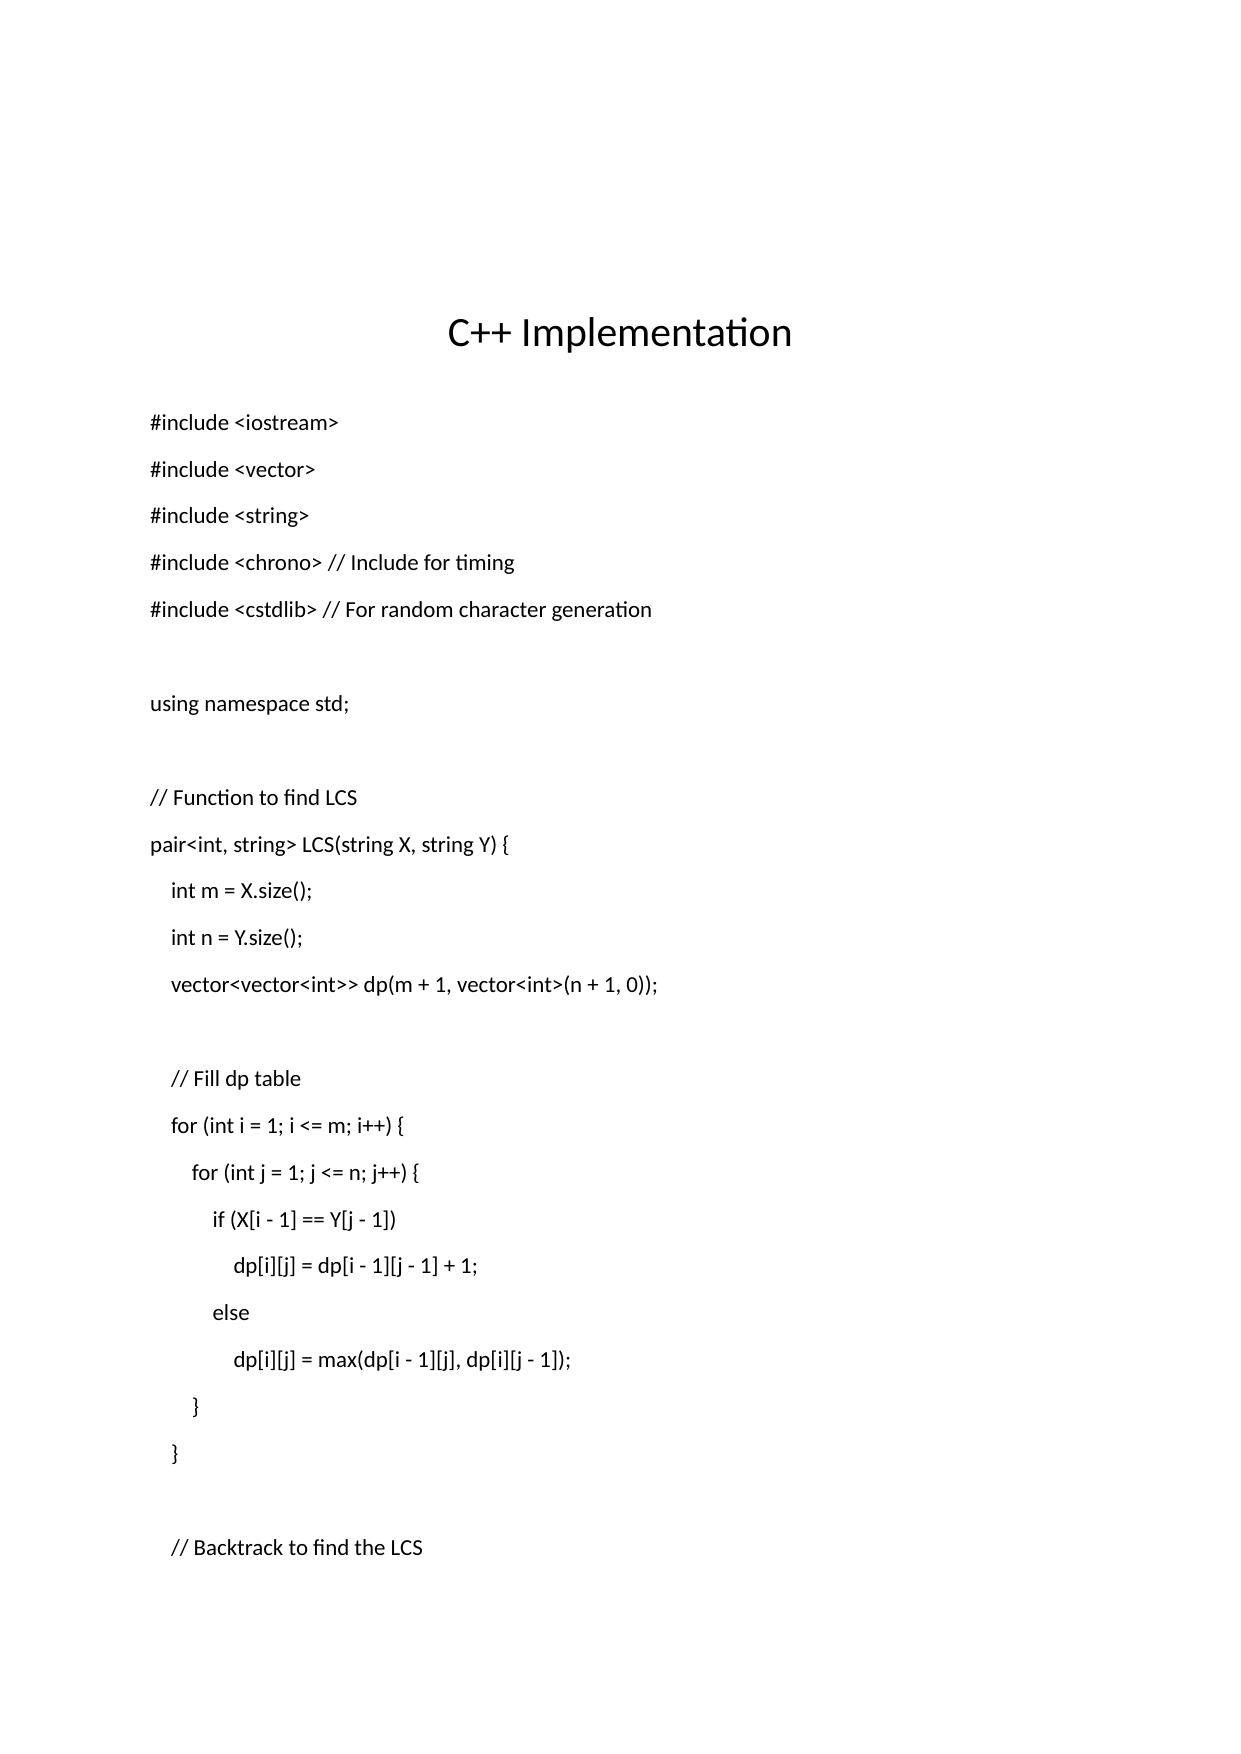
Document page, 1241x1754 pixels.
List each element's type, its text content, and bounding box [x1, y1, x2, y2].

text dp[i][j] = dp[i - 1][j - 1] + 1; [150, 1252, 1090, 1279]
text if (X[i - 1] == Y[j - 1]) [150, 1205, 1090, 1233]
text // Fill dp table [150, 1064, 1090, 1092]
text vector<vector<int>> dp(m + 1, vector<int>(n + 1, 0)); [150, 970, 1090, 998]
text for (int j = 1; j <= n; j++) { [150, 1158, 1090, 1186]
text #include <chrono> // Include for timing [150, 548, 1090, 576]
text dp[i][j] = max(dp[i - 1][j], dp[i][j - 1]); [150, 1345, 1090, 1373]
text using namespace std; [150, 689, 1090, 717]
text } [150, 1392, 1090, 1420]
text pair<int, string> LCS(string X, string Y) { [150, 830, 1090, 858]
text #include <cstdlib> // For random character generation [150, 595, 1090, 623]
text C++ Implementation [150, 244, 1090, 357]
text #include <vector> [150, 455, 1090, 483]
text #include <iostream> [150, 378, 1090, 436]
text // Function to find LCS [150, 783, 1090, 811]
text #include <string> [150, 502, 1090, 529]
text else [150, 1298, 1090, 1326]
text // Backtrack to find the LCS [150, 1533, 1090, 1561]
text } [150, 1439, 1090, 1467]
text for (int i = 1; i <= m; i++) { [150, 1111, 1090, 1139]
text int n = Y.size(); [150, 923, 1090, 951]
text int m = X.size(); [150, 877, 1090, 904]
